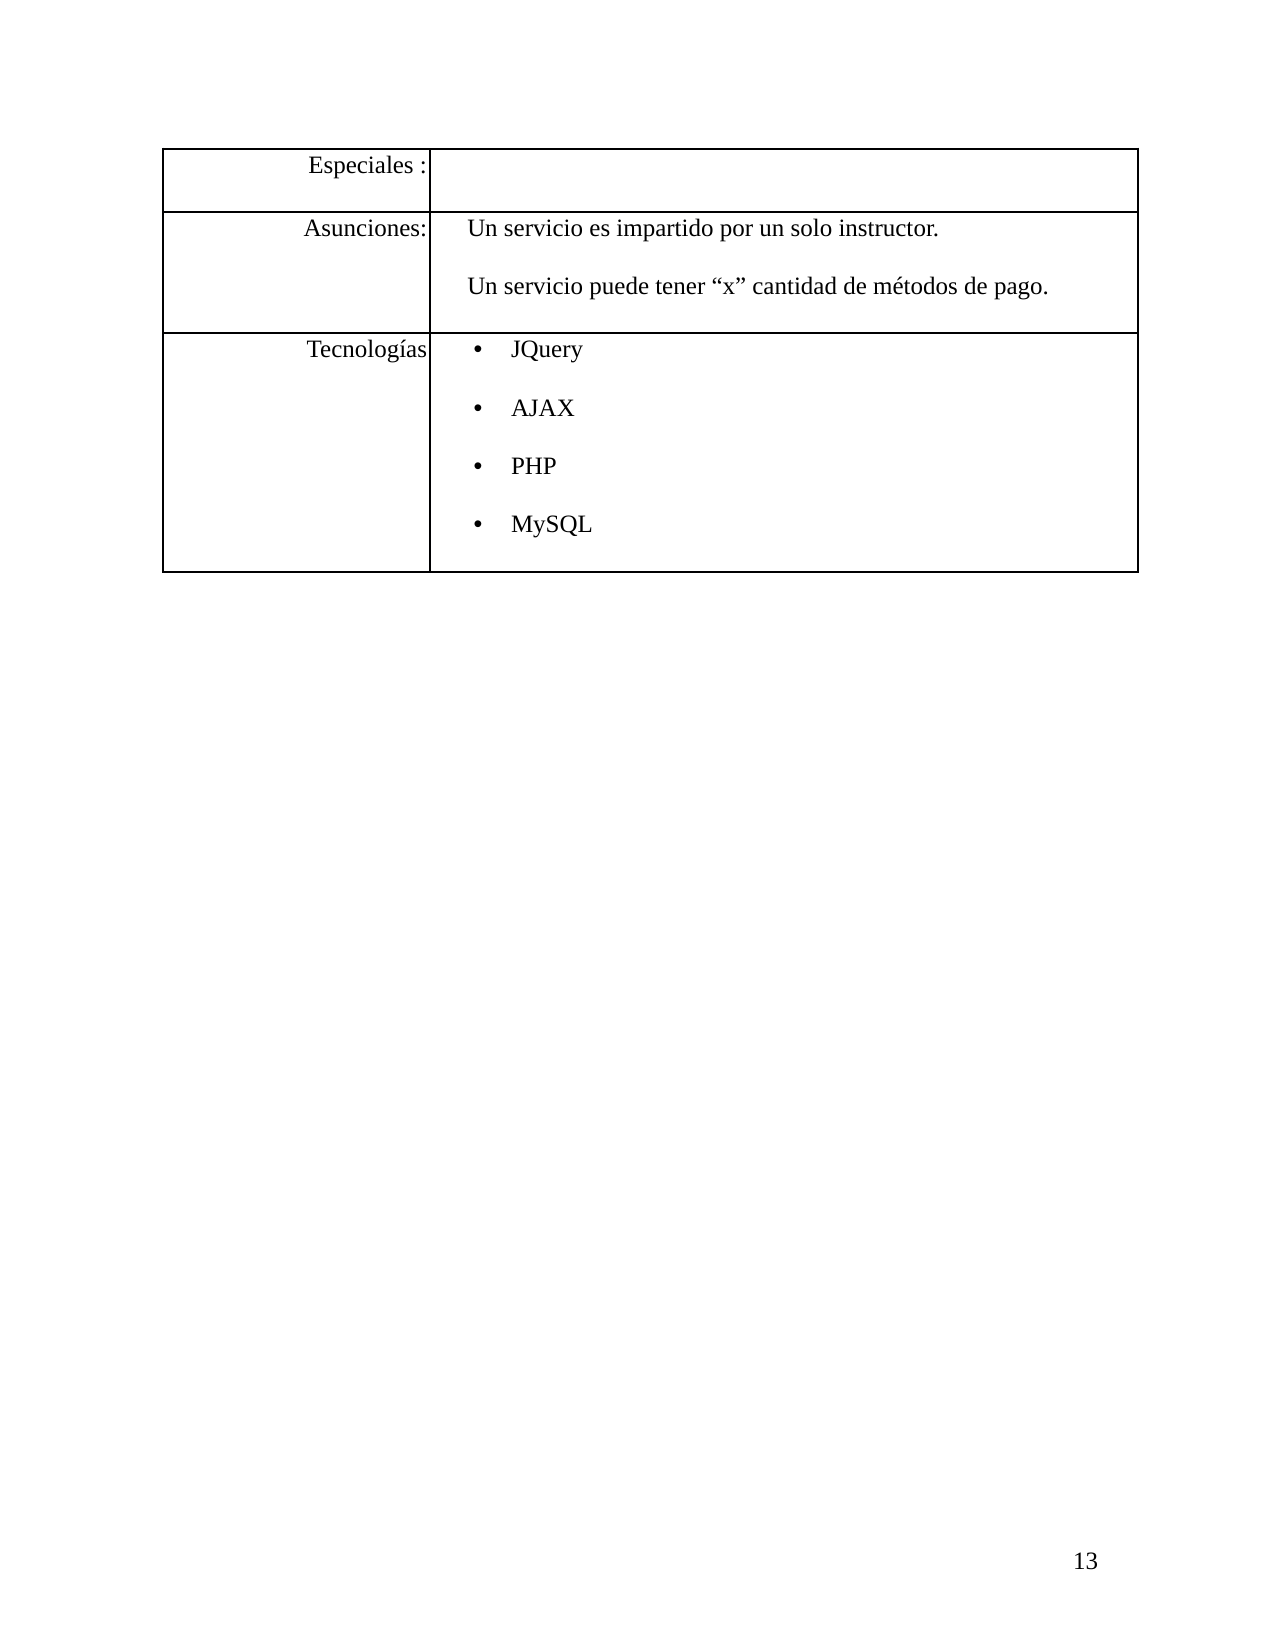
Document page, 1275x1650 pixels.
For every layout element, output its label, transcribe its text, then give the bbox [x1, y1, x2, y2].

table_cell Asunciones: [164, 213, 429, 332]
table_cell Tecnologías [164, 334, 429, 571]
table_cell [431, 150, 1137, 211]
table_cell JQuery AJAX PHP MySQL [431, 334, 1137, 571]
table_cell Un servicio es impartido por un solo instructor. Un servicio puede tener “x” cantidad de métodos de pago. [431, 213, 1137, 332]
table_cell Especiales : [164, 150, 429, 211]
